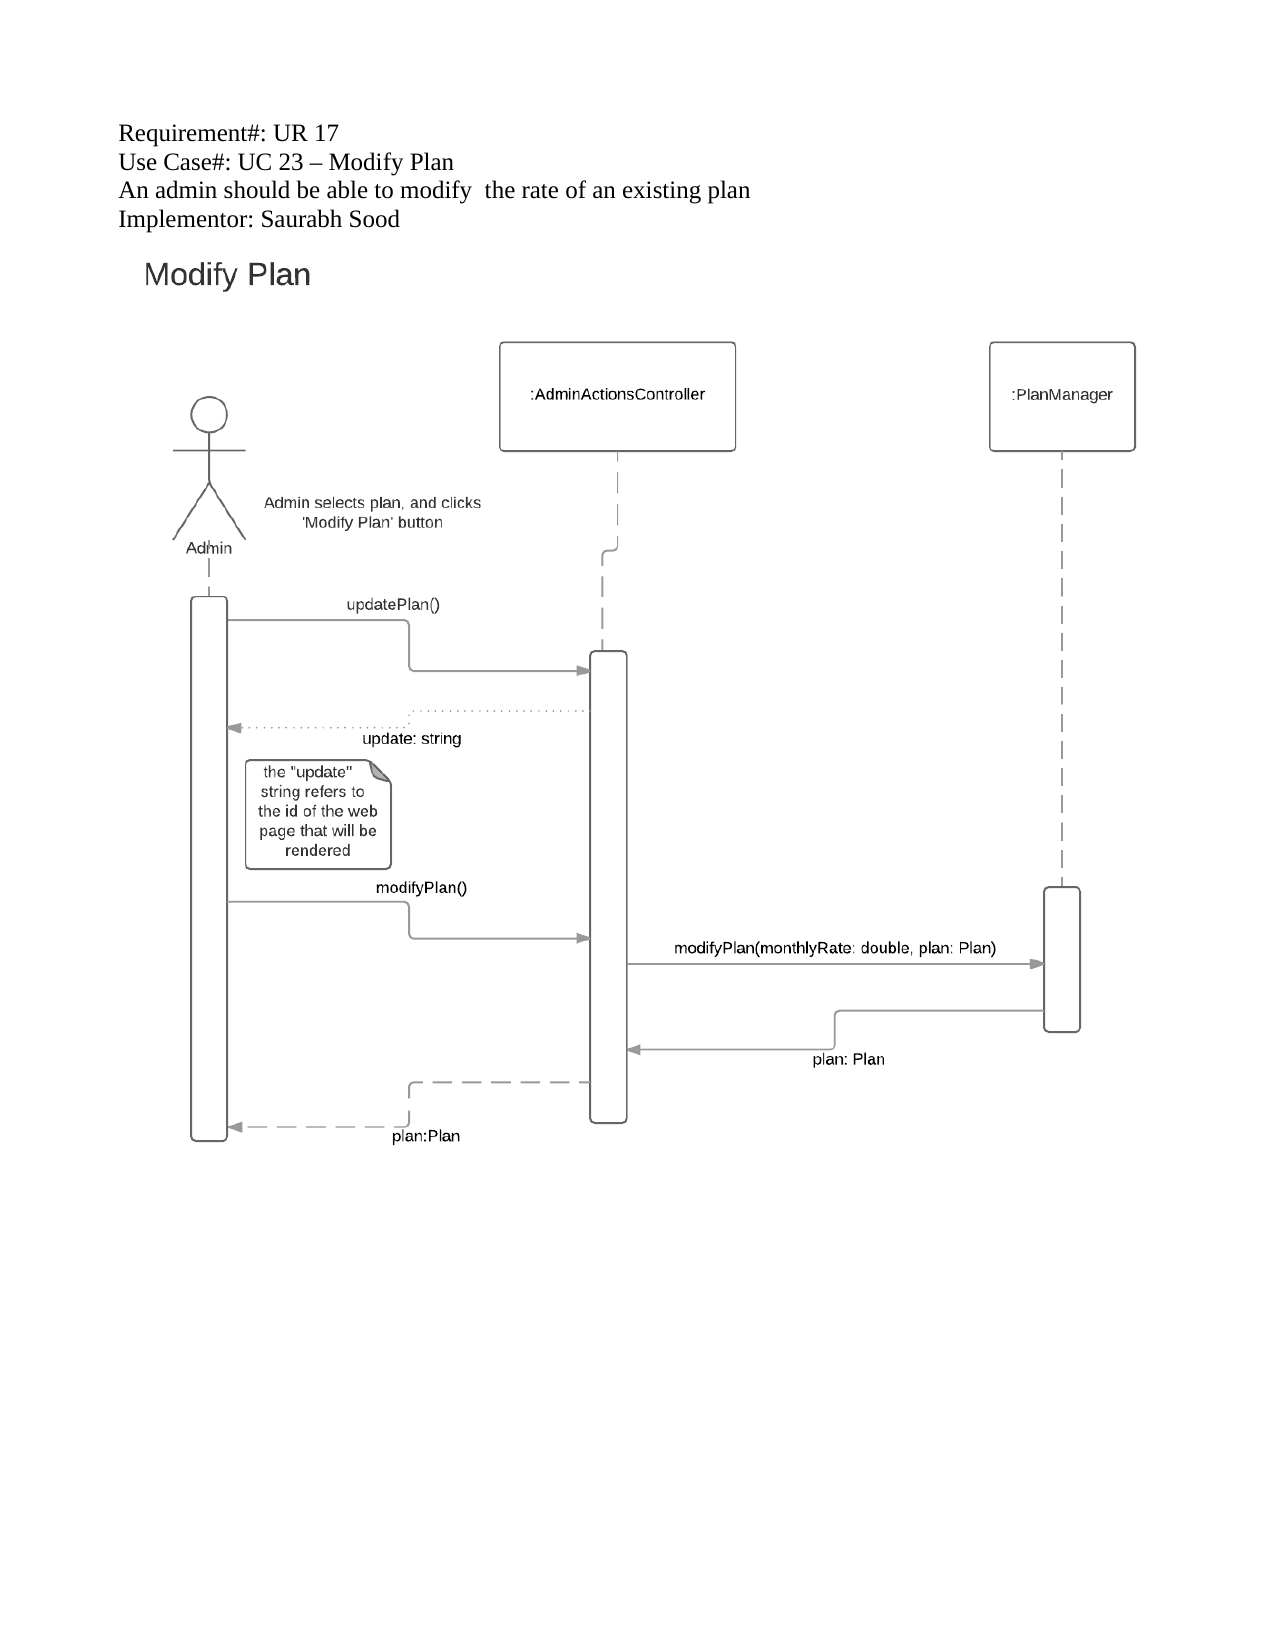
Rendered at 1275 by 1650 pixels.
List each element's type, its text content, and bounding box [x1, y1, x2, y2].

text Requirement#: UR 17 [118, 118, 1157, 147]
text An admin should be able to modify the rate of an existing plan [118, 176, 1157, 204]
text Implementor: Saurabh Sood [118, 204, 1157, 233]
text Use Case#: UC 23 – Modify Plan [118, 147, 1157, 176]
picture [118, 233, 1157, 1166]
